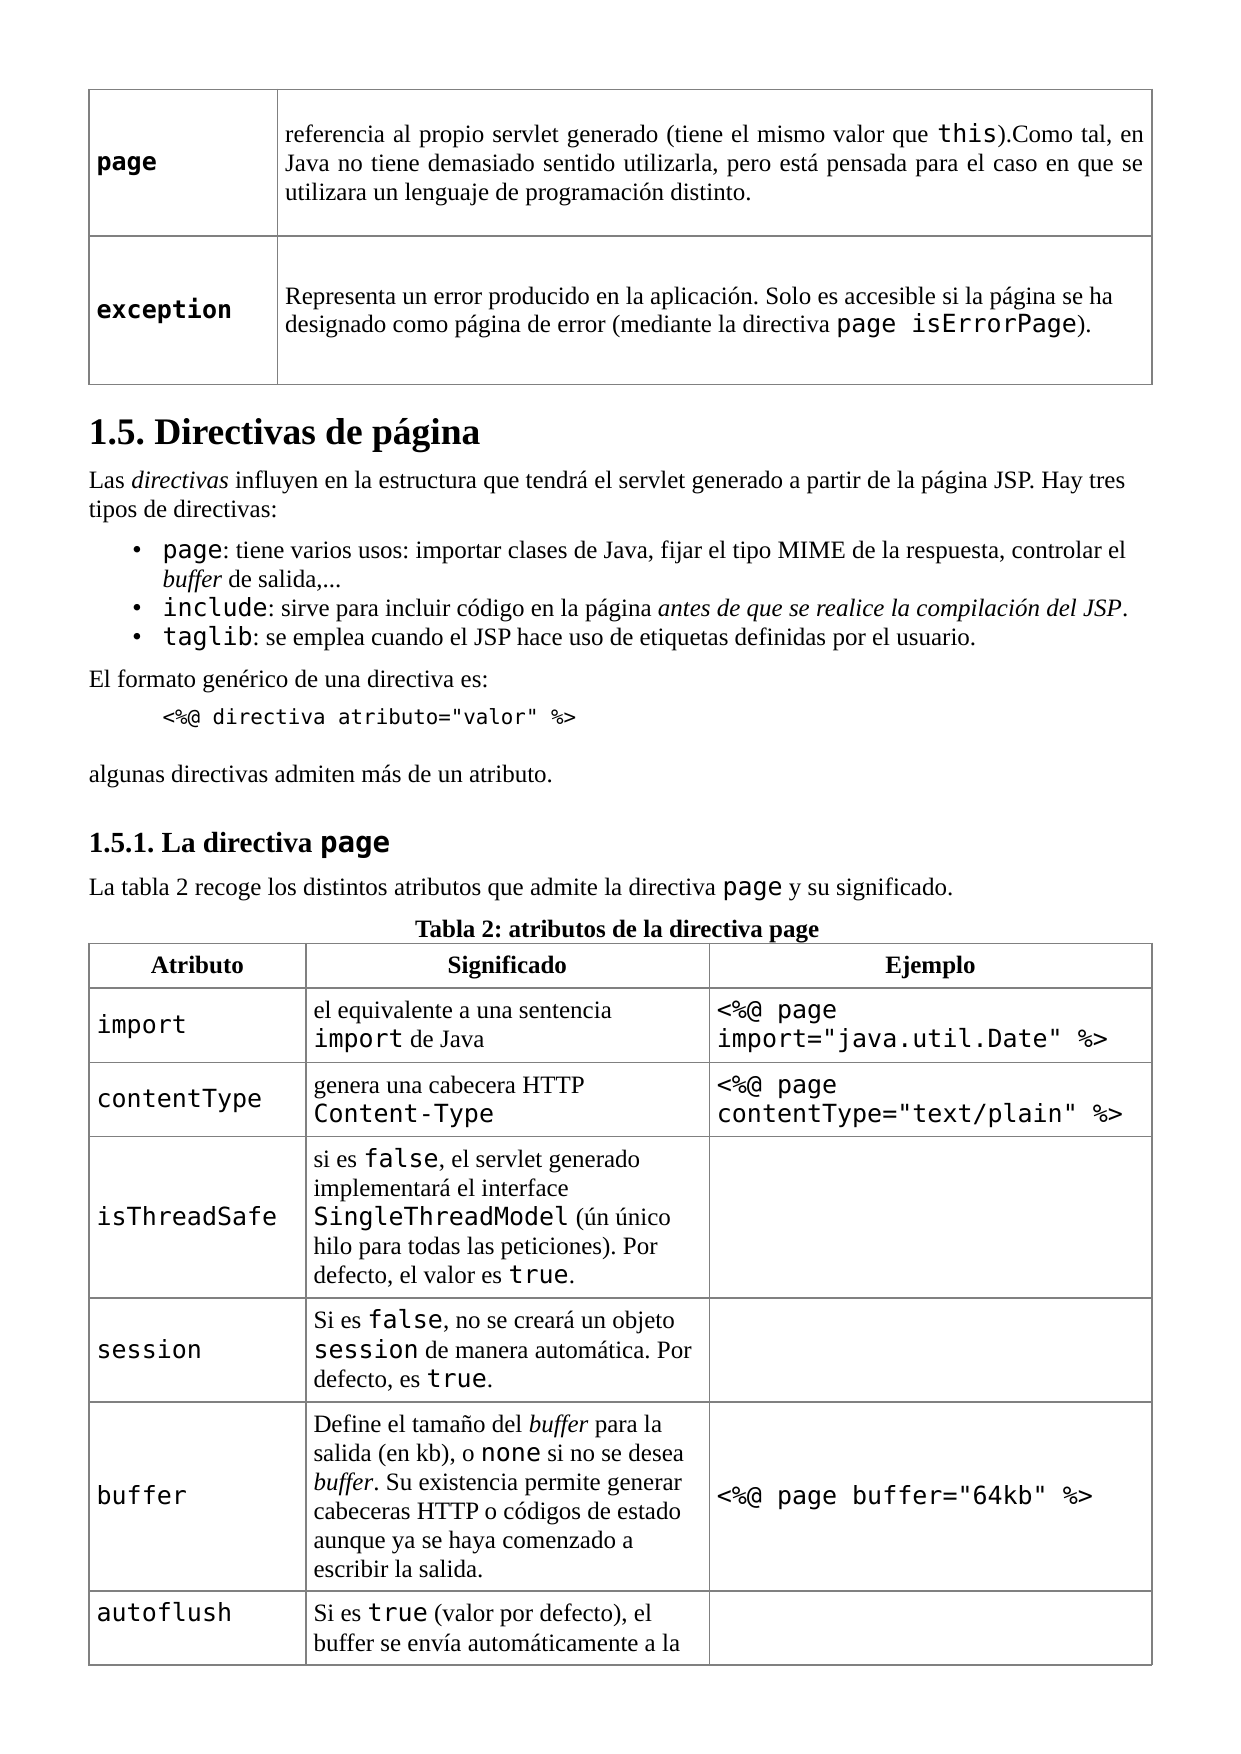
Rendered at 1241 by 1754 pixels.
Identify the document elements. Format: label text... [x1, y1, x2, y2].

table_cell [710, 1299, 1151, 1401]
subtitle 1.5. Directivas de página [88, 409, 1152, 452]
table_header Ejemplo [710, 944, 1151, 987]
table_cell si es false, el servlet generado implementará el interface SingleThreadModel (ún único hilo para todas las peticiones). Por defecto, el valor es true. [307, 1137, 709, 1297]
table_cell buffer [90, 1403, 305, 1590]
text Tabla 2: atributos de la directiva page [88, 914, 1152, 942]
table_cell [710, 1137, 1151, 1297]
text El formato genérico de una directiva es: [88, 664, 1152, 693]
table_cell Define el tamaño del buffer para la salida (en kb), o none si no se desea buffer. Su existencia permite generar cabeceras HTTP o códigos de estado aunque ya se haya comenzado a escribir la salida. [307, 1403, 709, 1590]
table_cell Representa un error producido en la aplicación. Solo es accesible si la página se ha designado como página de error (mediante la directiva page isErrorPage). [278, 237, 1151, 384]
table_header Significado [307, 944, 709, 987]
text algunas directivas admiten más de un atributo. [88, 759, 1152, 788]
table_cell el equivalente a una sentencia import de Java [307, 989, 709, 1062]
table_cell import [90, 989, 305, 1062]
text La tabla 2 recoge los distintos atributos que admite la directiva page y su significado. [88, 872, 1152, 901]
table_cell Si es false, no se creará un objeto session de manera automática. Por defecto, es true. [307, 1299, 709, 1401]
text Las directivas influyen en la estructura que tendrá el servlet generado a partir de la página JSP. Hay tres tipos de directivas: [88, 465, 1152, 522]
table_cell <%@ page import="java.util.Date" %> [710, 989, 1151, 1062]
table_cell contentType [90, 1063, 305, 1136]
table_cell [710, 1592, 1151, 1664]
table_cell referencia al propio servlet generado (tiene el mismo valor que this).Como tal, en Java no tiene demasiado sentido utilizarla, pero está pensada para el caso en que se utilizara un lenguaje de programación distinto. [278, 90, 1151, 235]
table_header Atributo [90, 944, 305, 987]
table_cell isThreadSafe [90, 1137, 305, 1297]
table_cell exception [90, 237, 277, 384]
list include: sirve para incluir código en la página antes de que se realice la compilación del JSP. [133, 593, 1152, 622]
table_cell <%@ page contentType="text/plain" %> [710, 1063, 1151, 1136]
table_cell genera una cabecera HTTP Content-Type [307, 1063, 709, 1136]
table_cell autoflush [90, 1592, 305, 1664]
text <%@ directiva atributo="valor" %> [162, 705, 1152, 729]
list page: tiene varios usos: importar clases de Java, fijar el tipo MIME de la respuesta, controlar el buffer de salida,... [133, 535, 1152, 593]
list taglib: se emplea cuando el JSP hace uso de etiquetas definidas por el usuario. [133, 622, 1152, 651]
table_cell Si es true (valor por defecto), el buffer se envía automáticamente a la [307, 1592, 709, 1664]
table_cell <%@ page buffer="64kb" %> [710, 1403, 1151, 1590]
table_cell session [90, 1299, 305, 1401]
table_cell page [90, 90, 277, 235]
subtitle 1.5.1. La directiva page [88, 825, 1152, 859]
